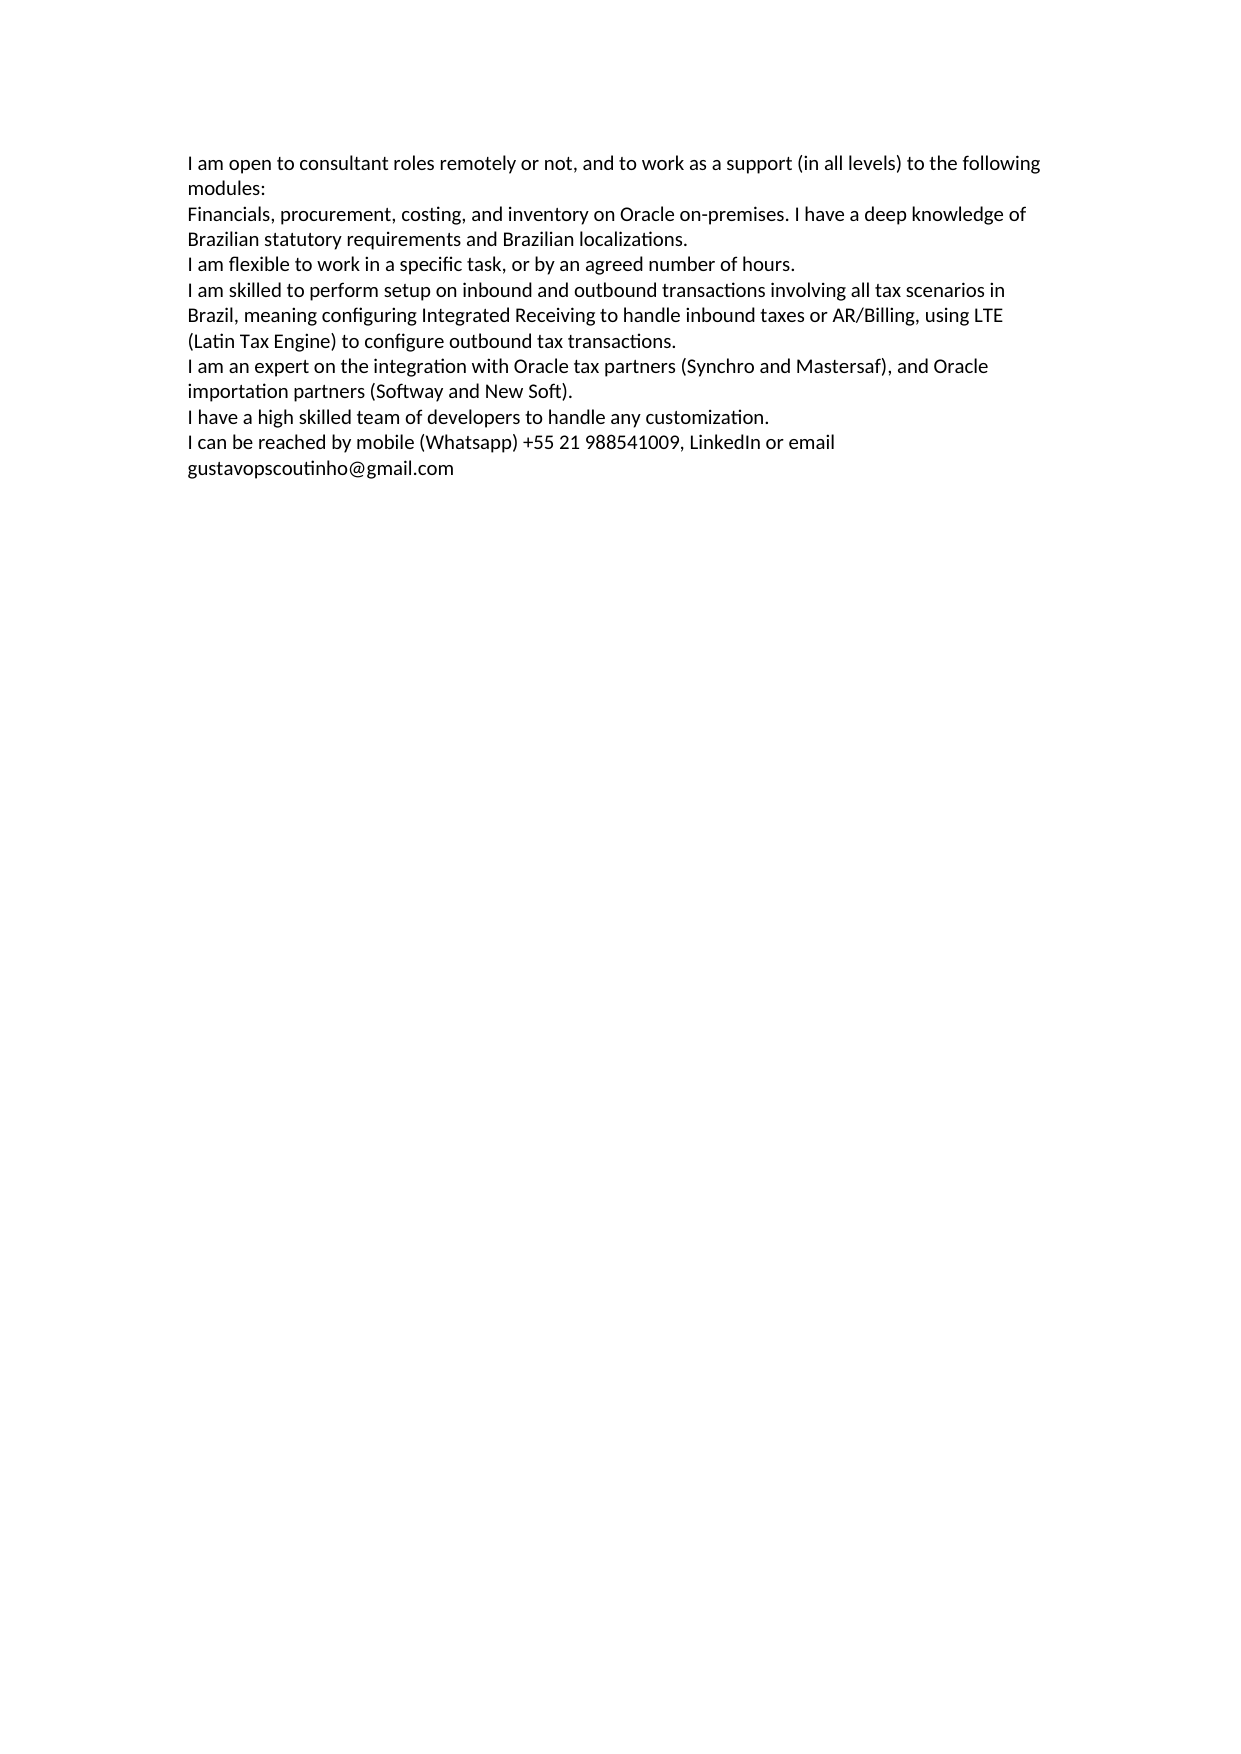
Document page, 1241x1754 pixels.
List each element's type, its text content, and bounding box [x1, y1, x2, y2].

text I am skilled to perform setup on inbound and outbound transactions involving all tax scenarios in Brazil, meaning configuring Integrated Receiving to handle inbound taxes or AR/Billing, using LTE (Latin Tax Engine) to configure outbound tax transactions. [187, 277, 1053, 353]
text Financials, procurement, costing, and inventory on Oracle on-premises. I have a deep knowledge of Brazilian statutory requirements and Brazilian localizations. [187, 201, 1053, 252]
text I can be reached by mobile (Whatsapp) +55 21 988541009, LinkedIn or email gustavopscoutinho@gmail.com [187, 429, 1053, 480]
text I am an expert on the integration with Oracle tax partners (Synchro and Mastersaf), and Oracle importation partners (Softway and New Soft). [187, 353, 1053, 404]
text I have a high skilled team of developers to handle any customization. [187, 404, 1053, 429]
text I am flexible to work in a specific task, or by an agreed number of hours. [187, 252, 1053, 277]
text I am open to consultant roles remotely or not, and to work as a support (in all levels) to the following modules: [187, 150, 1053, 201]
